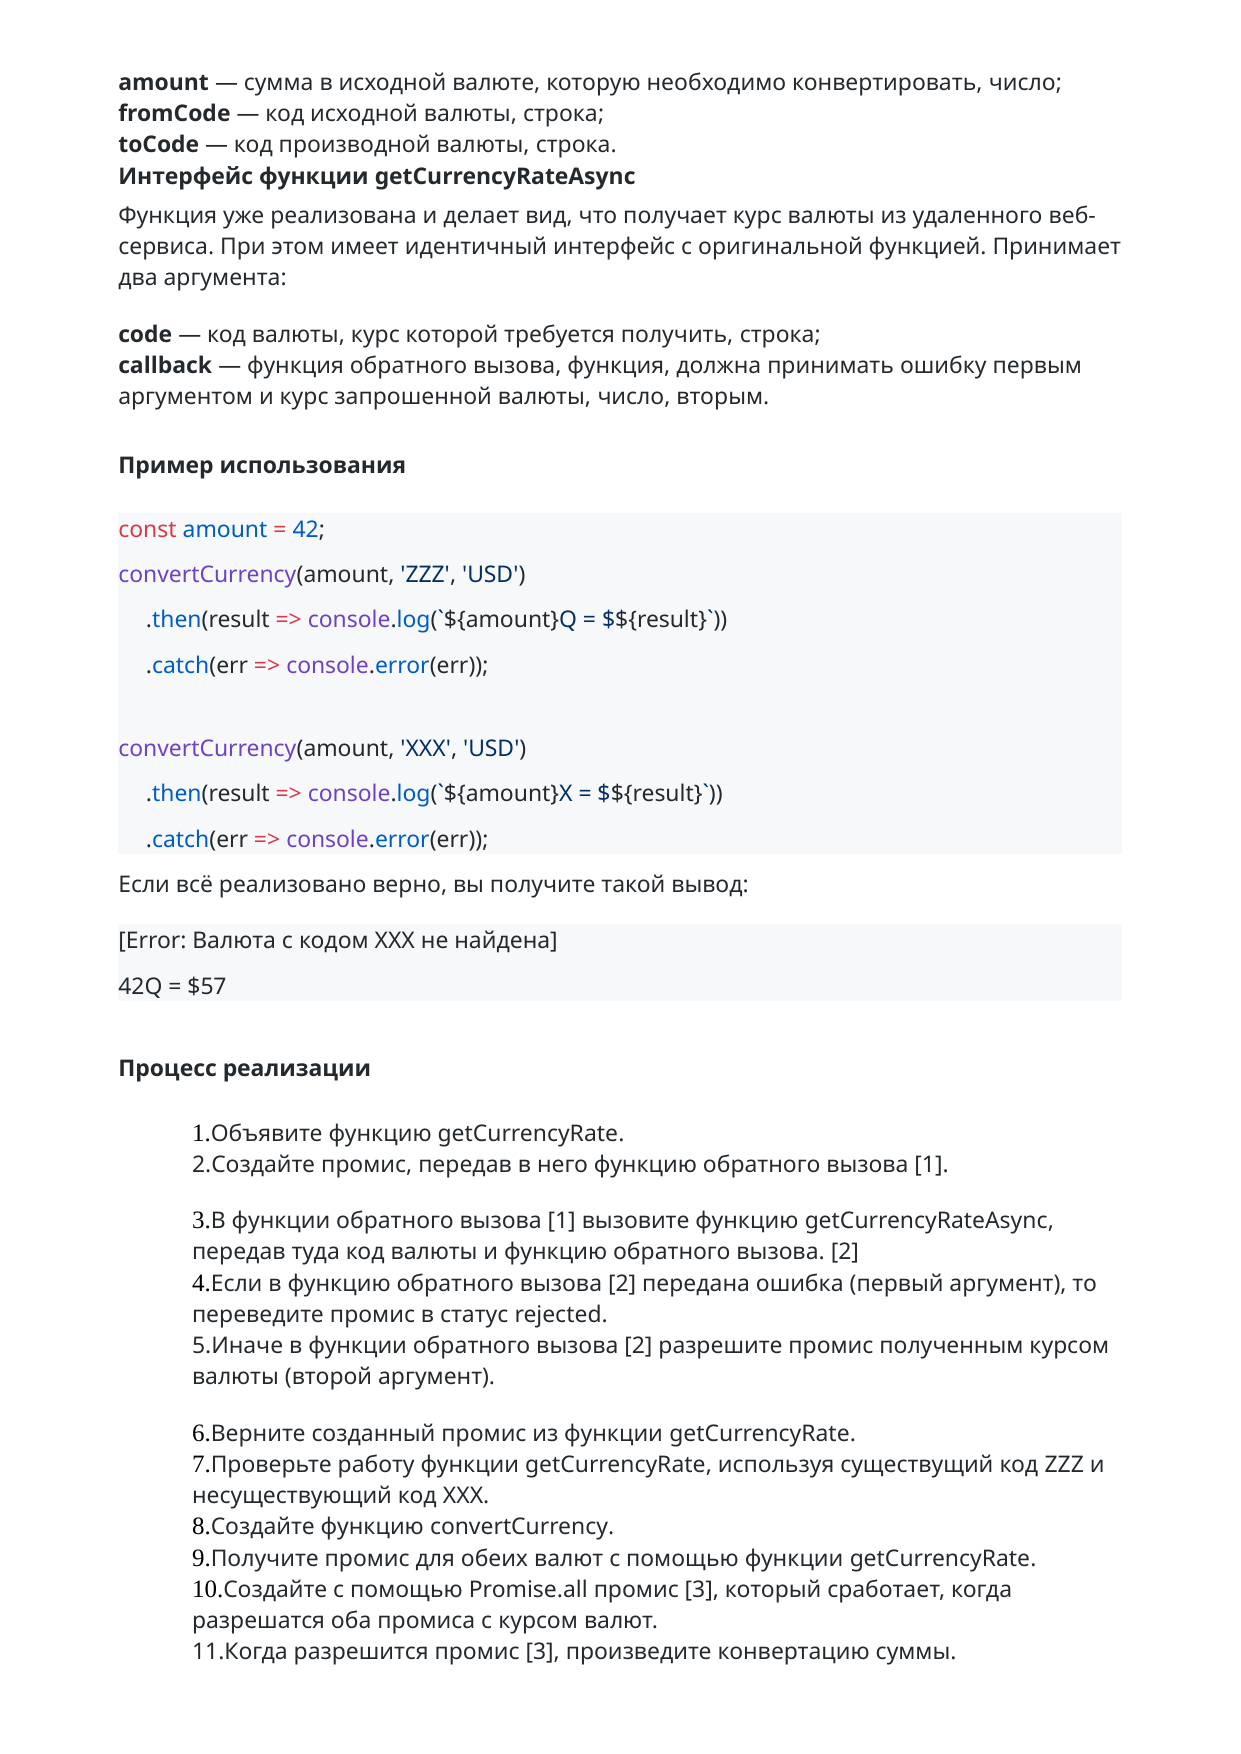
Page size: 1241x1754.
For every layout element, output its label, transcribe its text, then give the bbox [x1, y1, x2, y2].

list Объявите функцию getCurrencyRate. [118, 1116, 1122, 1148]
list Иначе в функции обратного вызова [2] разрешите промис полученным курсом валюты (второй аргумент). [118, 1329, 1122, 1391]
list Когда разрешится промис [3], произведите конвертацию суммы. [118, 1635, 1122, 1666]
subtitle Пример использования [118, 449, 1122, 480]
text amount — сумма в исходной валюте, которую необходимо конвертировать, число; fromCode — код исходной валюты, строка; toCode — код производной валюты, строка. [118, 66, 1122, 160]
text convertCurrency(amount, 'XXX', 'USD') [118, 732, 1122, 763]
text code — код валюты, курс которой требуется получить, строка; callback — функция обратного вызова, функция, должна принимать ошибку первым аргументом и курс запрошенной валюты, число, вторым. [118, 317, 1122, 411]
text convertCurrency(amount, 'ZZZ', 'USD') [118, 558, 1122, 589]
list Создайте функцию convertCurrency. [118, 1510, 1122, 1541]
text Если всё реализовано верно, вы получите такой вывод: [118, 868, 1122, 899]
text .catch(err => console.error(err)); [118, 649, 1122, 680]
text .catch(err => console.error(err)); [118, 823, 1122, 854]
text 42Q = $57 [118, 969, 1122, 1001]
subtitle Процесс реализации [118, 1052, 1122, 1084]
list Создайте с помощью Promise.all промис [3], который сработает, когда разрешатся оба промиса с курсом валют. [118, 1573, 1122, 1635]
text [Error: Валюта с кодом XXX не найдена] [118, 924, 1122, 956]
list Верните созданный промис из функции getCurrencyRate. [118, 1416, 1122, 1448]
text Функция уже реализована и делает вид, что получает курс валюты из удаленного веб-сервиса. При этом имеет идентичный интерфейс с оригинальной функцией. Принимает два аргумента: [118, 199, 1122, 292]
subtitle Интерфейс функции getCurrencyRateAsync [118, 160, 1122, 191]
list Если в функцию обратного вызова [2] передана ошибка (первый аргумент), то переведите промис в статус rejected. [118, 1266, 1122, 1329]
list Проверьте работу функции getCurrencyRate, используя существущий код ZZZ и несуществующий код XXX. [118, 1448, 1122, 1510]
list Создайте промис, передав в него функцию обратного вызова [1]. [118, 1148, 1122, 1179]
text .then(result => console.log(`${amount}X = $${result}`)) [118, 777, 1122, 808]
list В функции обратного вызова [1] вызовите функцию getCurrencyRateAsync, передав туда код валюты и функцию обратного вызова. [2] [118, 1204, 1122, 1266]
list Получите промис для обеих валют с помощью функции getCurrencyRate. [118, 1541, 1122, 1573]
text .then(result => console.log(`${amount}Q = $${result}`)) [118, 603, 1122, 635]
text const amount = 42; [118, 513, 1122, 544]
